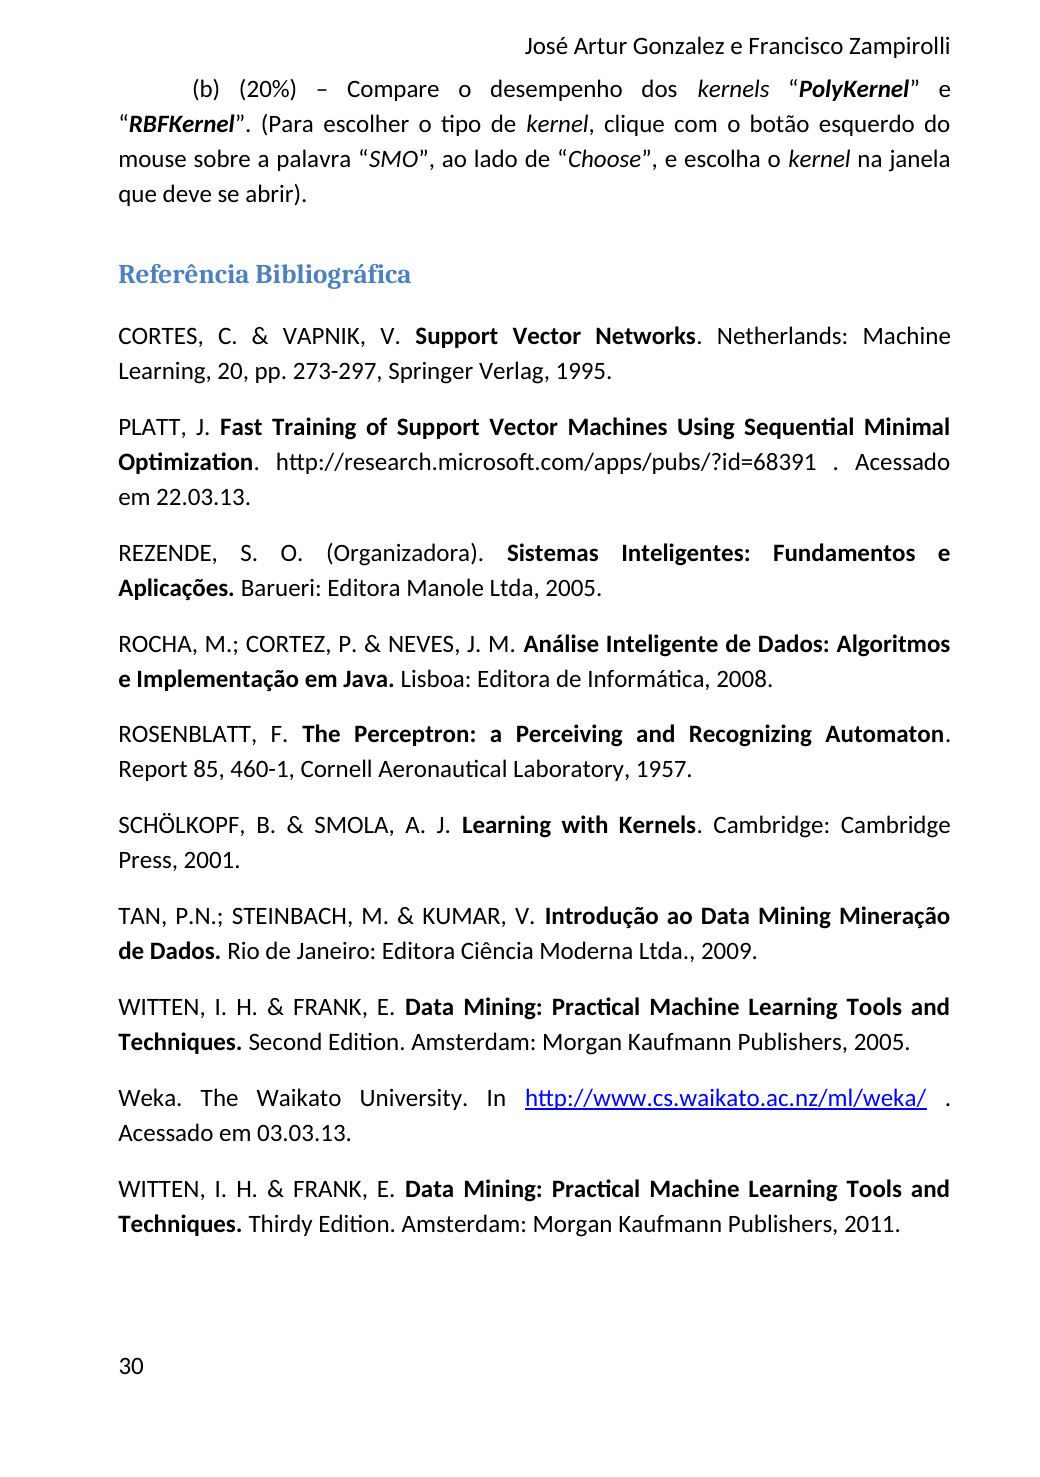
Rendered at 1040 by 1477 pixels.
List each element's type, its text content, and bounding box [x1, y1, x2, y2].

text (b) (20%) – Compare o desempenho dos kernels “PolyKernel” e “RBFKernel”. (Para escolher o tipo de kernel, clique com o botão esquerdo do mouse sobre a palavra “SMO”, ao lado de “Choose”, e escolha o kernel na janela que deve se abrir). [118, 74, 951, 209]
text WITTEN, I. H. & FRANK, E. Data Mining: Practical Machine Learning Tools and Techniques. Second Edition. Amsterdam: Morgan Kaufmann Publishers, 2005. [118, 991, 951, 1057]
text ROSENBLATT, F. The Perceptron: a Perceiving and Recognizing Automaton. Report 85, 460-1, Cornell Aeronautical Laboratory, 1957. [118, 718, 951, 784]
text REZENDE, S. O. (Organizadora). Sistemas Inteligentes: Fundamentos e Aplicações. Barueri: Editora Manole Ltda, 2005. [118, 537, 951, 602]
text TAN, P.N.; STEINBACH, M. & KUMAR, V. Introdução ao Data Mining Mineração de Dados. Rio de Janeiro: Editora Ciência Moderna Ltda., 2009. [118, 900, 951, 966]
text SCHÖLKOPF, B. & SMOLA, A. J. Learning with Kernels. Cambridge: Cambridge Press, 2001. [118, 809, 951, 875]
text CORTES, C. & VAPNIK, V. Support Vector Networks. Netherlands: Machine Learning, 20, pp. 273-297, Springer Verlag, 1995. [118, 320, 951, 386]
text PLATT, J. Fast Training of Support Vector Machines Using Sequential Minimal Optimization. http://research.microsoft.com/apps/pubs/?id=68391 . Acessado em 22.03.13. [118, 411, 951, 512]
text ROCHA, M.; CORTEZ, P. & NEVES, J. M. Análise Inteligente de Dados: Algoritmos e Implementação em Java. Lisboa: Editora de Informática, 2008. [118, 628, 951, 693]
subtitle Referência Bibliográfica [118, 259, 951, 291]
text WITTEN, I. H. & FRANK, E. Data Mining: Practical Machine Learning Tools and Techniques. Thirdy Edition. Amsterdam: Morgan Kaufmann Publishers, 2011. [118, 1173, 951, 1238]
text Weka. The Waikato University. In http://www.cs.waikato.ac.nz/ml/weka/ . Acessado em 03.03.13. [118, 1082, 951, 1147]
